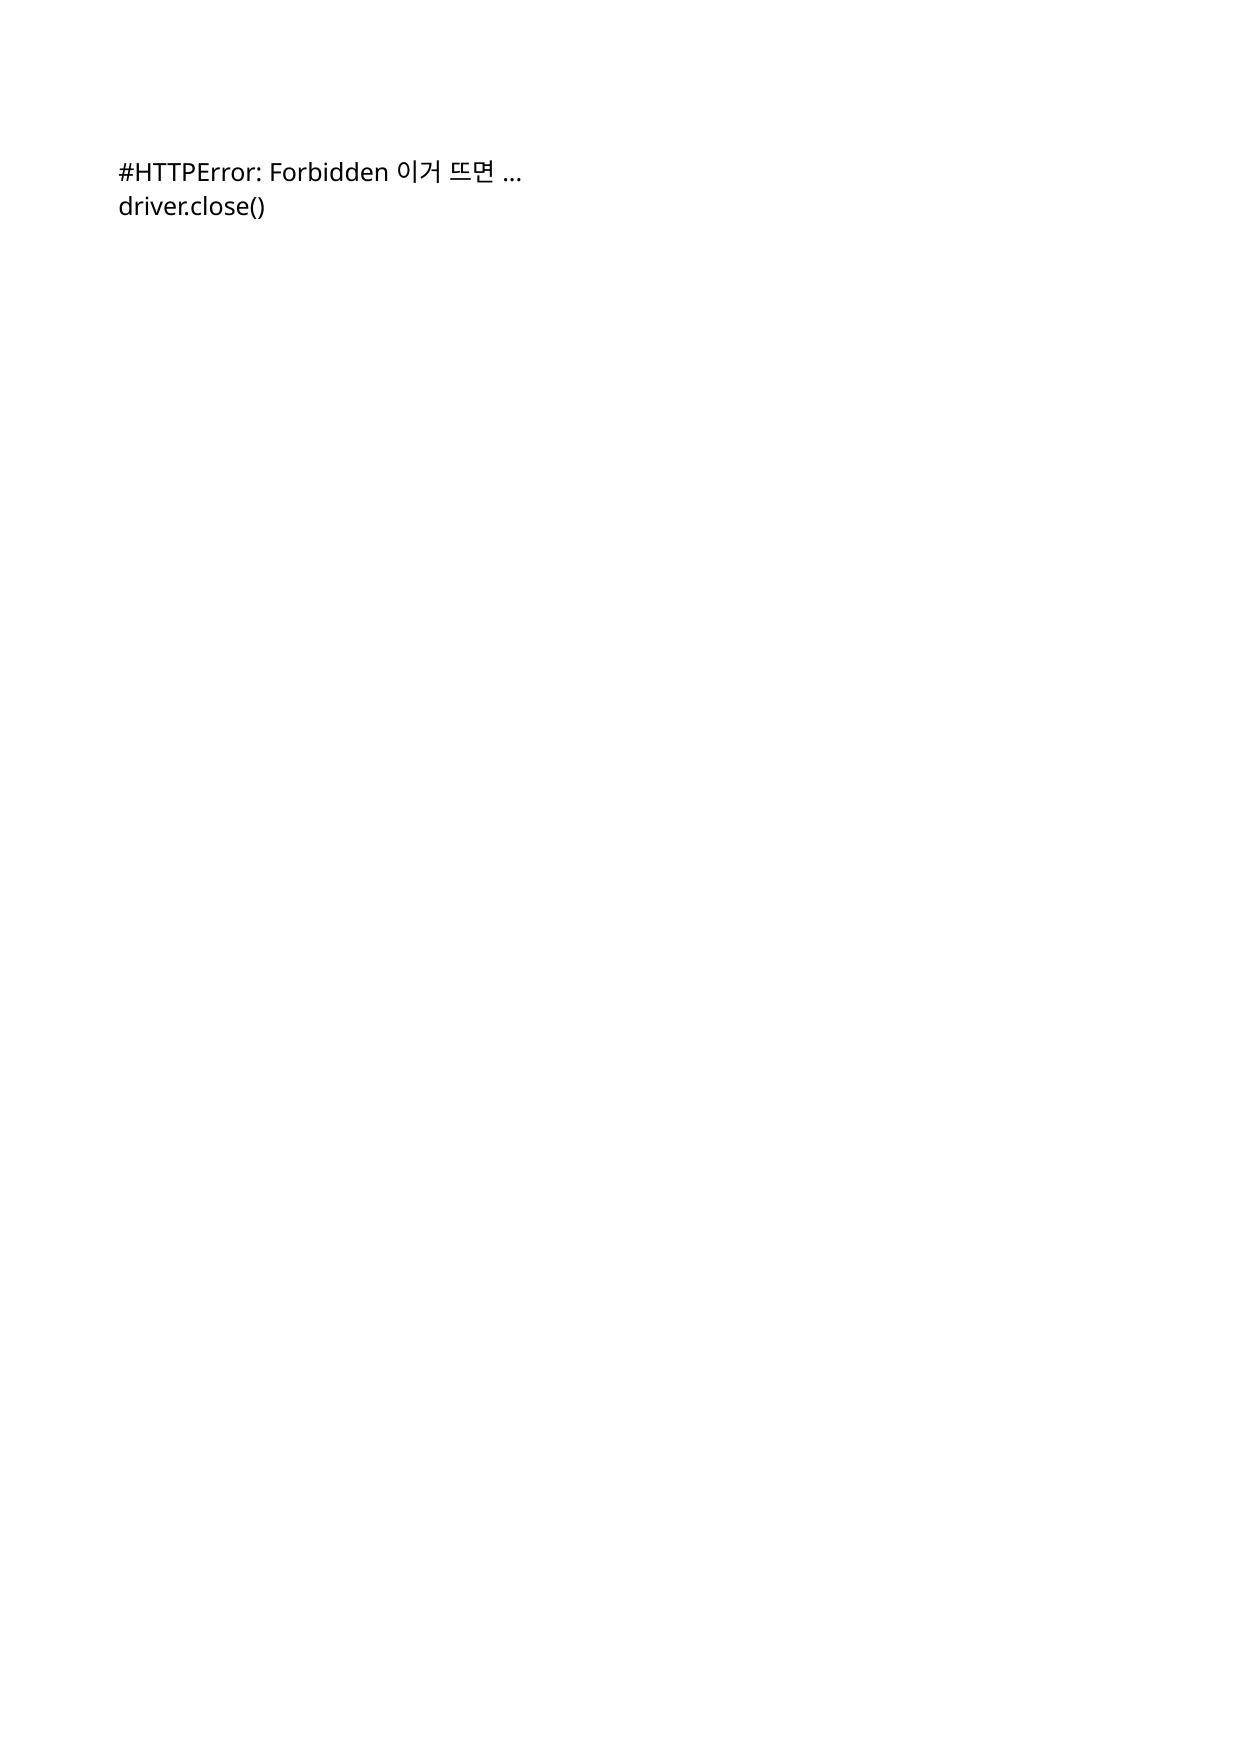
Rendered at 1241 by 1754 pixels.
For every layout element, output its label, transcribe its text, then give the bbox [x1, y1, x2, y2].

text #HTTPError: Forbidden 이거 뜨면 ... [118, 152, 1122, 188]
text driver.close() [118, 188, 1122, 222]
